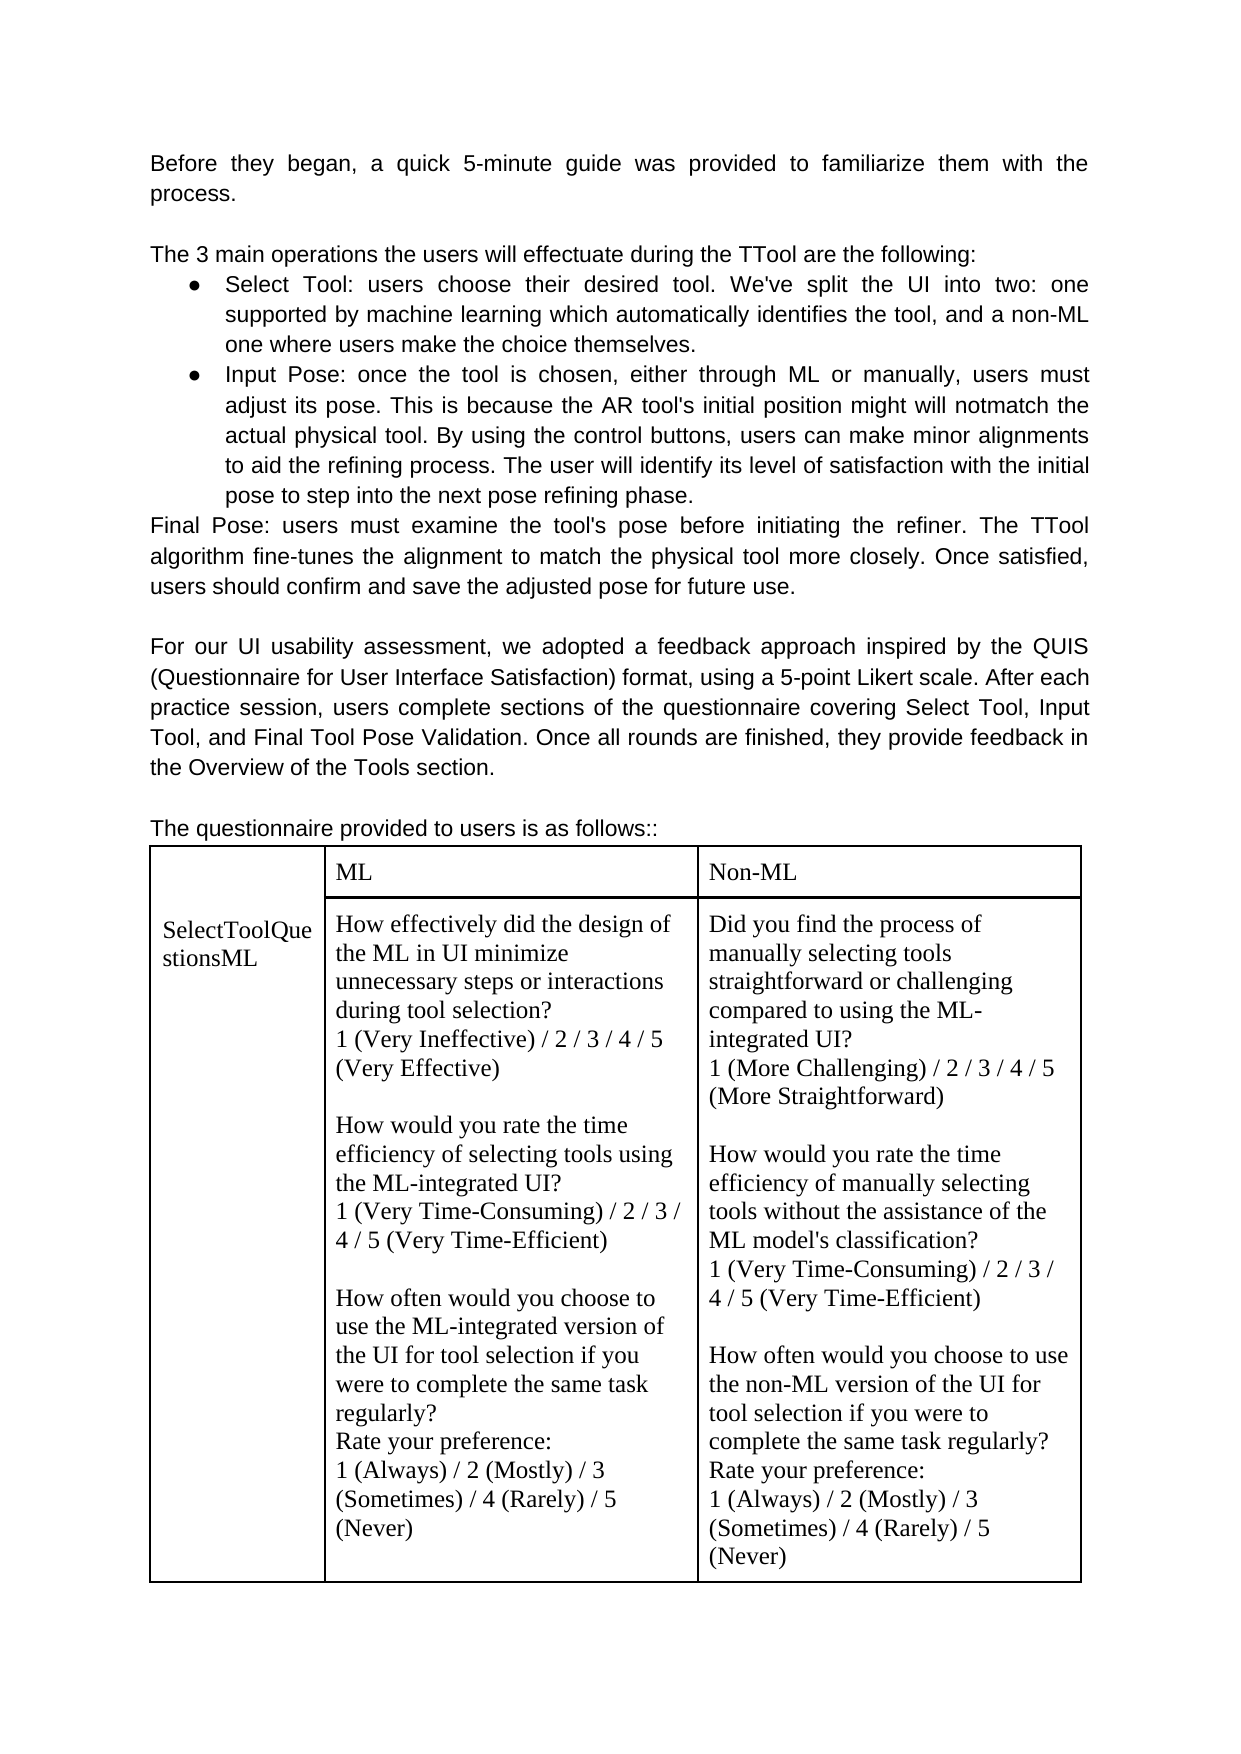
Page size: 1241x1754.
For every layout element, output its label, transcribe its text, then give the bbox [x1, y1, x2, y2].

table_header Non-ML [699, 847, 1080, 896]
text The questionnaire provided to users is as follows:: [150, 814, 1090, 841]
table_cell How effectively did the design of the ML in UI minimize unnecessary steps or interactions during tool selection? 1 (Very Ineffective) / 2 / 3 / 4 / 5 (Very Effective) How would you rate the time efficiency of selecting tools using the ML-integrated UI? 1 (Very Time-Consuming) / 2 / 3 / 4 / 5 (Very Time-Efficient) How often would you choose to use the ML-integrated version of the UI for tool selection if you were to complete the same task regularly? Rate your preference: 1 (Always) / 2 (Mostly) / 3 (Sometimes) / 4 (Rarely) / 5 (Never) [326, 899, 697, 1581]
text Before they began, a quick 5-minute guide was provided to familiarize them with the process. [150, 150, 1090, 207]
text For our UI usability assessment, we adopted a feedback approach inspired by the QUIS (Questionnaire for User Interface Satisfaction) format, using a 5-point Likert scale. After each practice session, users complete sections of the questionnaire covering Select Tool, Input Tool, and Final Tool Pose Validation. Once all rounds are finished, they provide feedback in the Overview of the Tools section. [150, 633, 1090, 781]
list Input Pose: once the tool is chosen, either through ML or manually, users must adjust its pose. This is because the AR tool's initial position might will notmatch the actual physical tool. By using the control buttons, users can make minor alignments to aid the refining process. The user will identify its level of satisfaction with the initial pose to step into the next pose refining phase. [187, 361, 1090, 509]
text The 3 main operations the users will effectuate during the TTool are the following: [150, 241, 1090, 267]
table_header ML [326, 847, 697, 896]
list Select Tool: users choose their desired tool. We've split the UI into two: one supported by machine learning which automatically identifies the tool, and a non-ML one where users make the choice themselves. [187, 271, 1090, 358]
text Final Pose: users must examine the tool's pose before initiating the refiner. The TTool algorithm fine-tunes the alignment to match the physical tool more closely. Once satisfied, users should confirm and save the adjusted pose for future use. [150, 512, 1090, 599]
table_header SelectToolQuestionsML [151, 847, 324, 1581]
table_cell Did you find the process of manually selecting tools straightforward or challenging compared to using the ML-integrated UI? 1 (More Challenging) / 2 / 3 / 4 / 5 (More Straightforward) How would you rate the time efficiency of manually selecting tools without the assistance of the ML model's classification? 1 (Very Time-Consuming) / 2 / 3 / 4 / 5 (Very Time-Efficient) How often would you choose to use the non-ML version of the UI for tool selection if you were to complete the same task regularly? Rate your preference: 1 (Always) / 2 (Mostly) / 3 (Sometimes) / 4 (Rarely) / 5 (Never) [699, 899, 1080, 1581]
